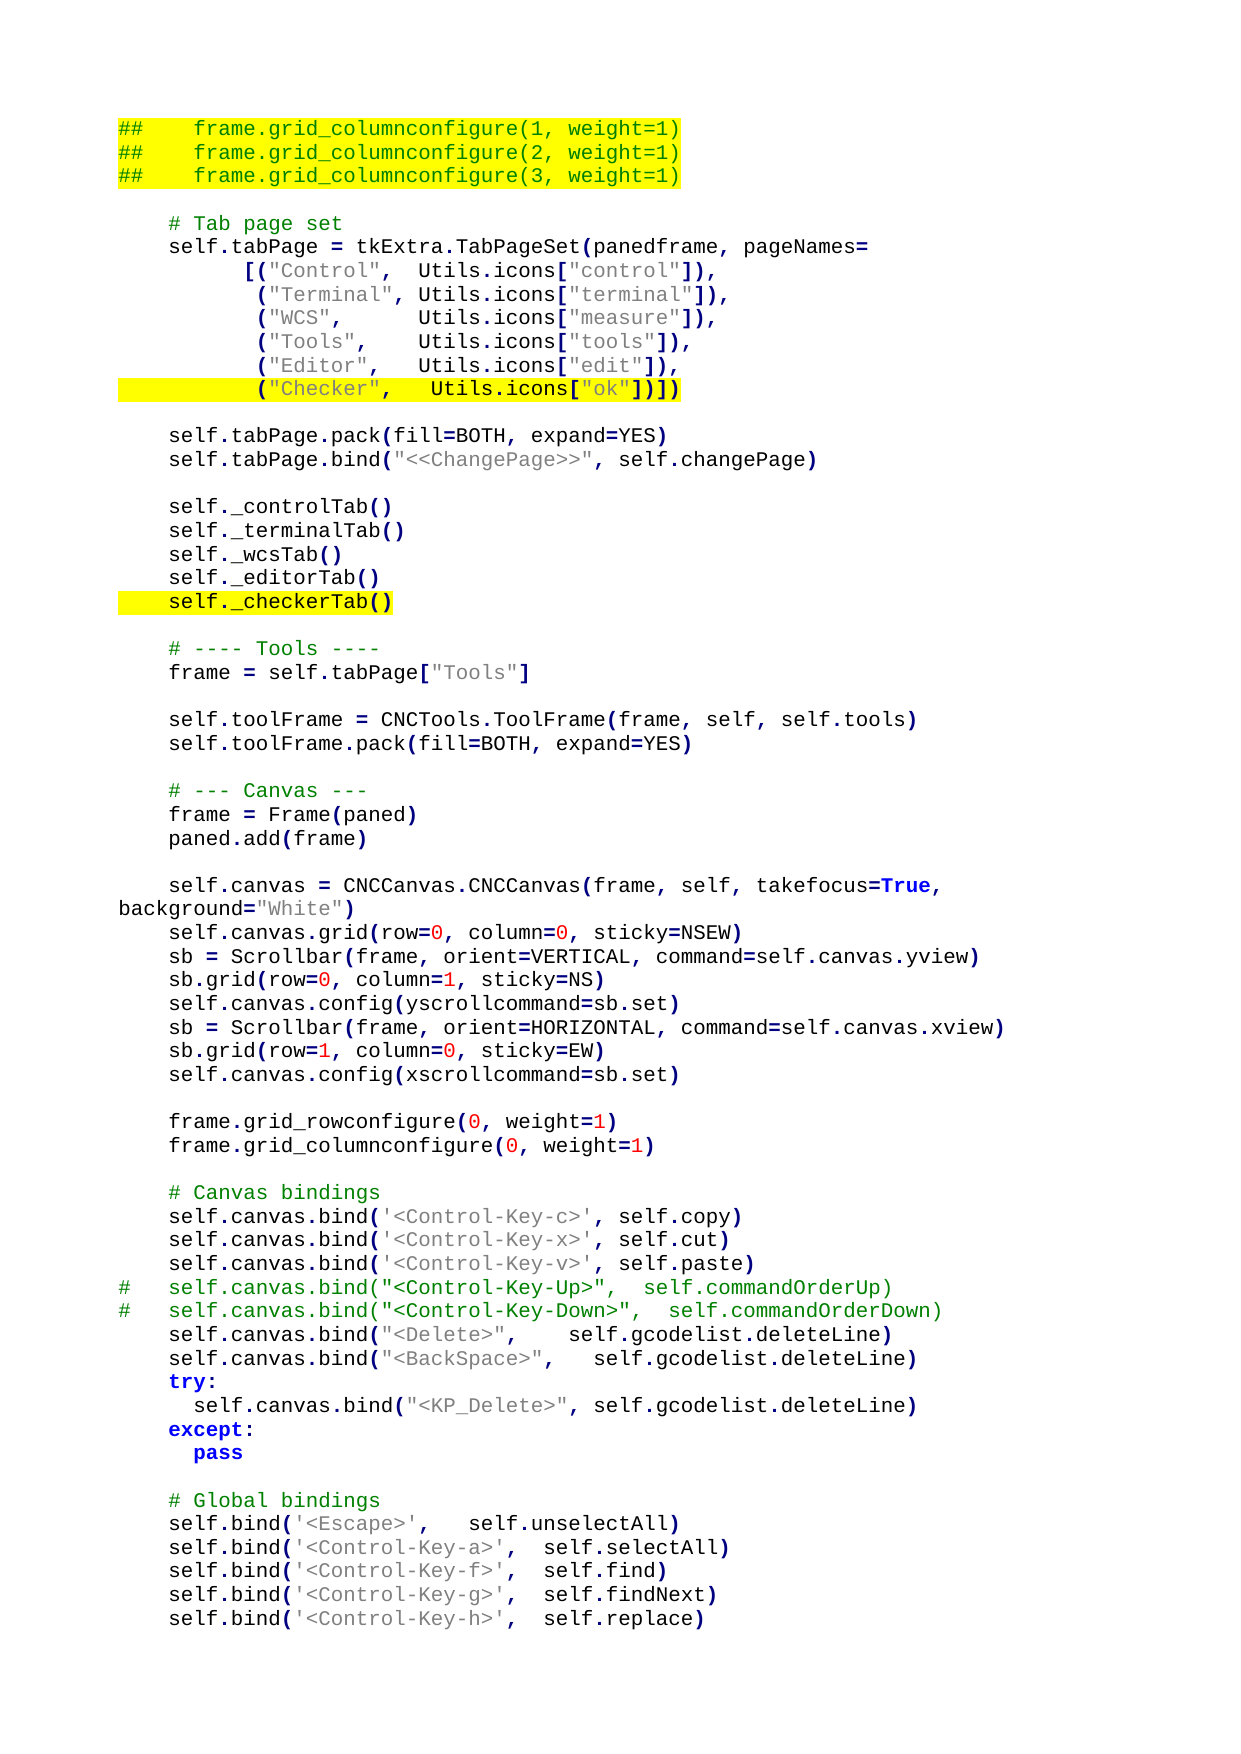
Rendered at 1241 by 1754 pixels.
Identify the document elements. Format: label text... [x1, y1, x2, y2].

text # Tab page set [118, 213, 1122, 236]
text self._terminalTab() [118, 520, 1122, 544]
text # ---- Tools ---- [118, 638, 1122, 662]
text self.bind('<Control-Key-f>', self.find) [118, 1561, 1122, 1584]
text self.tabPage.bind("<<ChangePage>>", self.changePage) [118, 449, 1122, 473]
text pass [118, 1442, 1122, 1466]
text # Canvas bindings [118, 1182, 1122, 1206]
text frame.grid_columnconfigure(0, weight=1) [118, 1135, 1122, 1158]
text self.canvas.bind('<Control-Key-c>', self.copy) [118, 1206, 1122, 1229]
text ## frame.grid_columnconfigure(3, weight=1) [118, 165, 1122, 189]
text paned.add(frame) [118, 827, 1122, 851]
text self._checkerTab() [118, 591, 1122, 615]
text ## frame.grid_columnconfigure(1, weight=1) [118, 118, 1122, 142]
text self.tabPage = tkExtra.TabPageSet(panedframe, pageNames= [118, 236, 1122, 260]
text sb = Scrollbar(frame, orient=VERTICAL, command=self.canvas.yview) [118, 946, 1122, 969]
text self.canvas.bind('<Control-Key-x>', self.cut) [118, 1229, 1122, 1253]
text frame = self.tabPage["Tools"] [118, 662, 1122, 686]
text sb.grid(row=0, column=1, sticky=NS) [118, 969, 1122, 993]
text ("Checker", Utils.icons["ok"])]) [118, 378, 1122, 402]
text self.bind('<Escape>', self.unselectAll) [118, 1513, 1122, 1537]
text # --- Canvas --- [118, 780, 1122, 804]
text frame.grid_rowconfigure(0, weight=1) [118, 1111, 1122, 1135]
text self.bind('<Control-Key-h>', self.replace) [118, 1608, 1122, 1631]
text self.canvas.bind("<KP_Delete>", self.gcodelist.deleteLine) [118, 1395, 1122, 1419]
text ("Tools", Utils.icons["tools"]), [118, 331, 1122, 354]
text self.bind('<Control-Key-a>', self.selectAll) [118, 1537, 1122, 1561]
text self.tabPage.pack(fill=BOTH, expand=YES) [118, 426, 1122, 449]
text sb.grid(row=1, column=0, sticky=EW) [118, 1040, 1122, 1064]
text # Global bindings [118, 1489, 1122, 1513]
text ("WCS", Utils.icons["measure"]), [118, 307, 1122, 331]
text self.canvas.config(yscrollcommand=sb.set) [118, 993, 1122, 1017]
text self._wcsTab() [118, 544, 1122, 567]
text self.toolFrame.pack(fill=BOTH, expand=YES) [118, 733, 1122, 757]
text sb = Scrollbar(frame, orient=HORIZONTAL, command=self.canvas.xview) [118, 1017, 1122, 1040]
text # self.canvas.bind("<Control-Key-Down>", self.commandOrderDown) [118, 1300, 1122, 1324]
text try: [118, 1371, 1122, 1395]
text self._controlTab() [118, 496, 1122, 520]
text except: [118, 1419, 1122, 1442]
text self.toolFrame = CNCTools.ToolFrame(frame, self, self.tools) [118, 709, 1122, 733]
text self.canvas = CNCCanvas.CNCCanvas(frame, self, takefocus=True, background="White") [118, 875, 1122, 922]
text ("Editor", Utils.icons["edit"]), [118, 354, 1122, 378]
text [("Control", Utils.icons["control"]), [118, 260, 1122, 284]
text self.canvas.bind("<BackSpace>", self.gcodelist.deleteLine) [118, 1348, 1122, 1371]
text self.canvas.bind("<Delete>", self.gcodelist.deleteLine) [118, 1324, 1122, 1348]
text self.bind('<Control-Key-g>', self.findNext) [118, 1584, 1122, 1608]
text frame = Frame(paned) [118, 804, 1122, 827]
text self.canvas.config(xscrollcommand=sb.set) [118, 1064, 1122, 1088]
text # self.canvas.bind("<Control-Key-Up>", self.commandOrderUp) [118, 1277, 1122, 1300]
text self.canvas.bind('<Control-Key-v>', self.paste) [118, 1253, 1122, 1277]
text ("Terminal", Utils.icons["terminal"]), [118, 284, 1122, 307]
text ## frame.grid_columnconfigure(2, weight=1) [118, 142, 1122, 165]
text self._editorTab() [118, 567, 1122, 591]
text self.canvas.grid(row=0, column=0, sticky=NSEW) [118, 922, 1122, 946]
